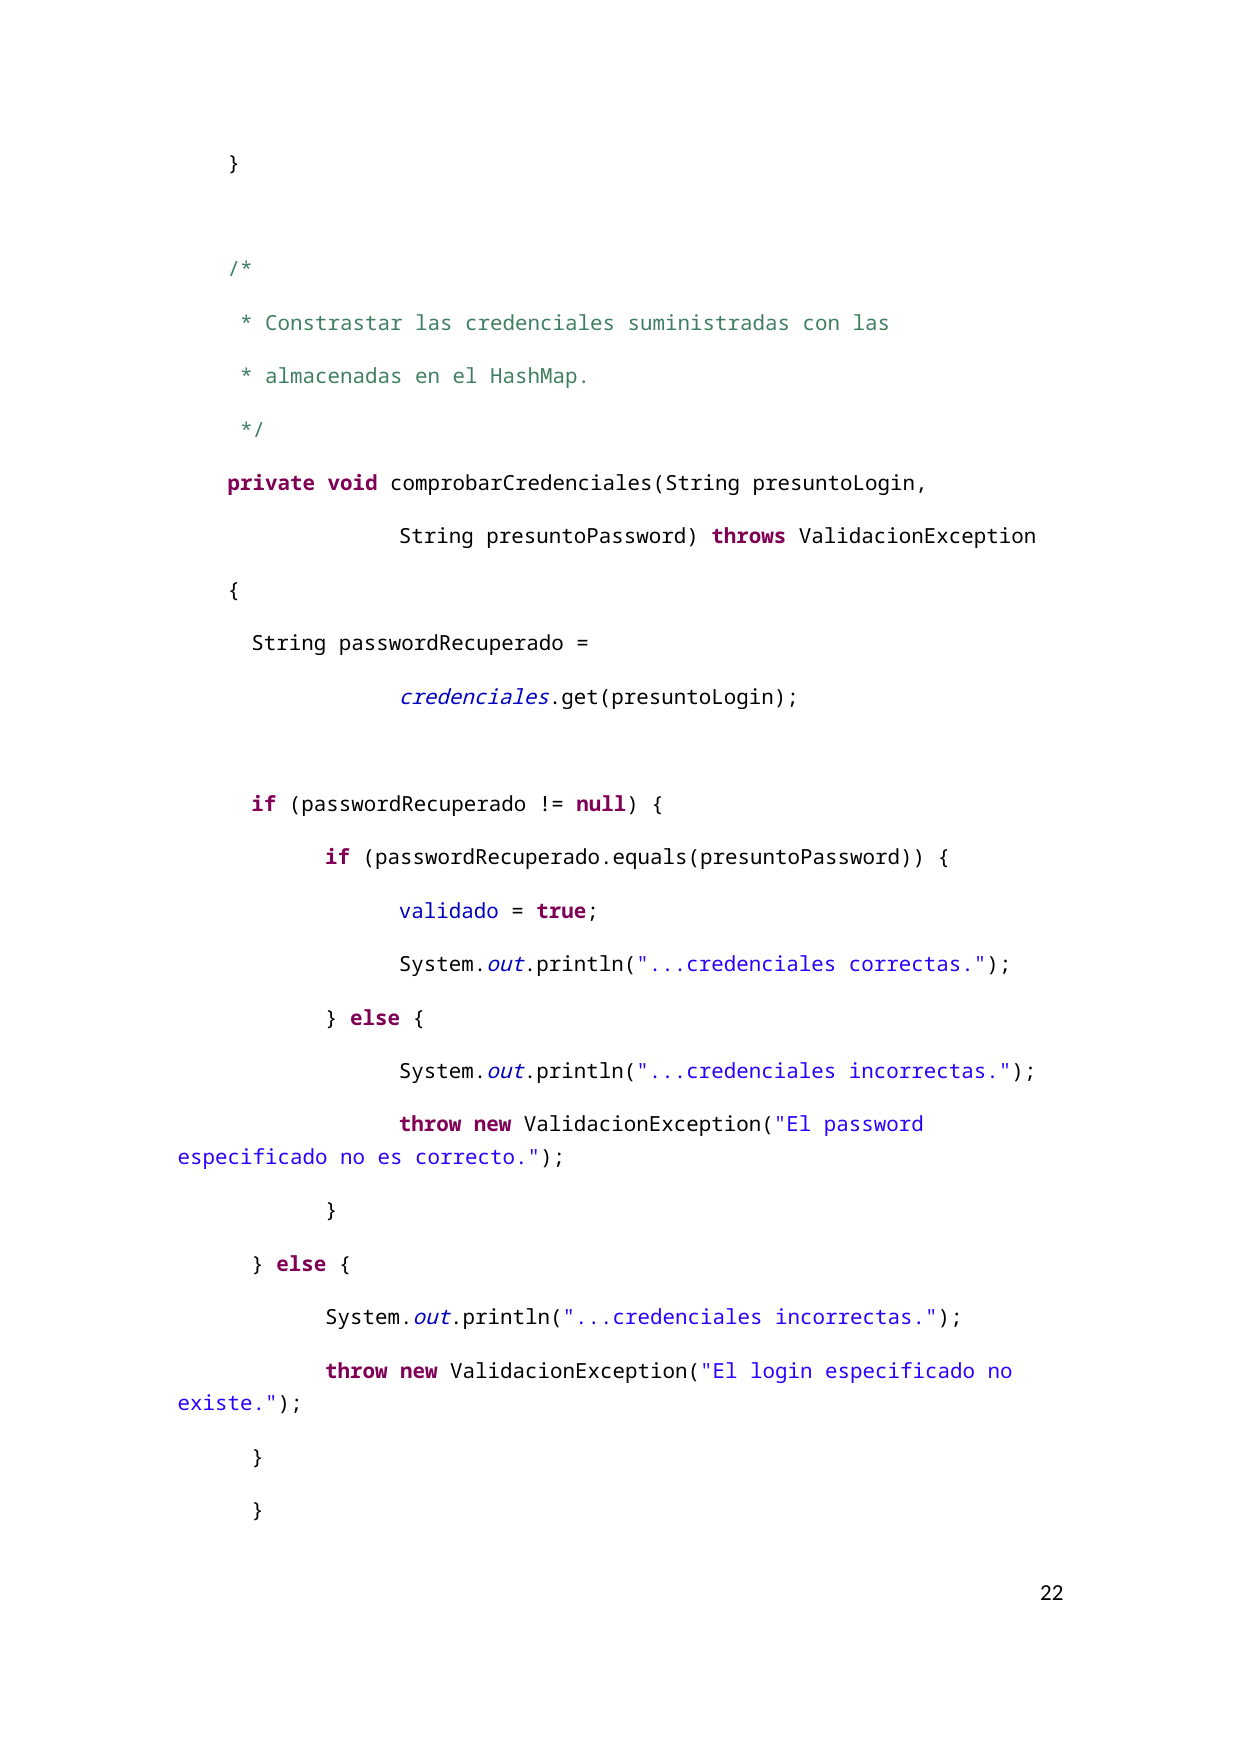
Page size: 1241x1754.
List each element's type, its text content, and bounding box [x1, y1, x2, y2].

text */ [177, 415, 1063, 443]
text private void comprobarCredenciales(String presuntoLogin, [177, 468, 1063, 497]
text { [177, 575, 1063, 603]
text if (passwordRecuperado.equals(presuntoPassword)) { [177, 842, 1063, 871]
text } [177, 1442, 1063, 1470]
text /* [177, 254, 1063, 283]
text System.out.println("...credenciales incorrectas."); [177, 1056, 1063, 1084]
text } else { [177, 1003, 1063, 1031]
text String passwordRecuperado = [177, 628, 1063, 657]
text throw new ValidacionException("El password especificado no es correcto."); [177, 1109, 1063, 1171]
text } [177, 1495, 1063, 1524]
text if (passwordRecuperado != null) { [177, 789, 1063, 817]
text credenciales.get(presuntoLogin); [177, 682, 1063, 710]
text } [177, 1196, 1063, 1224]
text } [177, 148, 1063, 176]
text throw new ValidacionException("El login especificado no existe."); [177, 1356, 1063, 1417]
text * almacenadas en el HashMap. [177, 361, 1063, 390]
text } else { [177, 1249, 1063, 1277]
text * Constrastar las credenciales suministradas con las [177, 308, 1063, 336]
text validado = true; [177, 896, 1063, 924]
text System.out.println("...credenciales incorrectas."); [177, 1302, 1063, 1331]
text String presuntoPassword) throws ValidacionException [177, 522, 1063, 550]
text System.out.println("...credenciales correctas."); [177, 949, 1063, 978]
